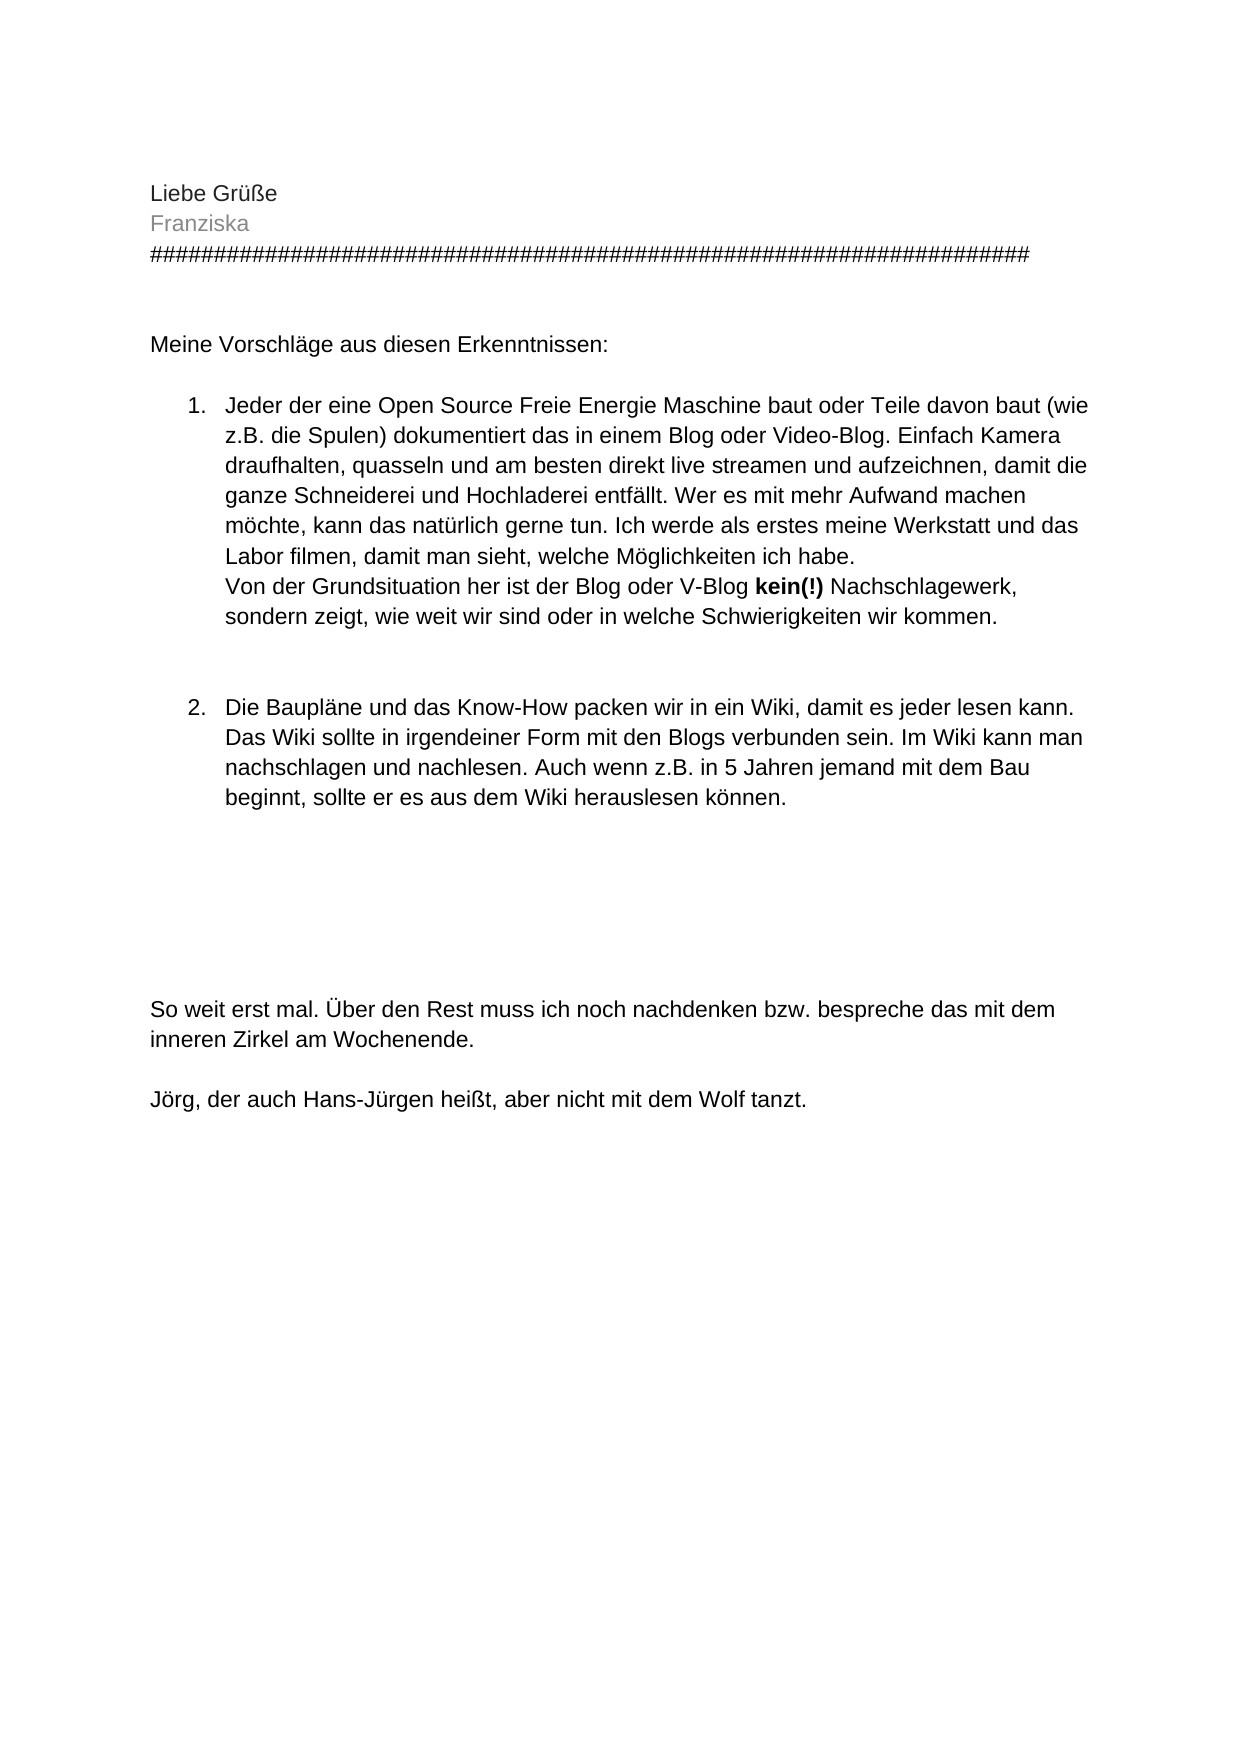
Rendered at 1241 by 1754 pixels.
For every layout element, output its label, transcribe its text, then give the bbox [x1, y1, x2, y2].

list Die Baupläne und das Know-How packen wir in ein Wiki, damit es jeder lesen kann. Das Wiki sollte in irgendeiner Form mit den Blogs verbunden sein. Im Wiki kann man nachschlagen und nachlesen. Auch wenn z.B. in 5 Jahren jemand mit dem Bau beginnt, sollte er es aus dem Wiki herauslesen können. [187, 694, 1090, 992]
text So weit erst mal. Über den Rest muss ich noch nachdenken bzw. bespreche das mit dem inneren Zirkel am Wochenende. [150, 996, 1090, 1052]
text Franziska [150, 210, 1090, 237]
list Jeder der eine Open Source Freie Energie Maschine baut oder Teile davon baut (wie z.B. die Spulen) dokumentiert das in einem Blog oder Video-Blog. Einfach Kamera draufhalten, quasseln und am besten direkt live streamen und aufzeichnen, damit die ganze Schneiderei und Hochladerei entfällt. Wer es mit mehr Aufwand machen möchte, kann das natürlich gerne tun. Ich werde als erstes meine Werkstatt und das Labor filmen, damit man sieht, welche Möglichkeiten ich habe. Von der Grundsituation her ist der Blog oder V-Blog kein(!) Nachschlagewerk, sondern zeigt, wie weit wir sind oder in welche Schwierigkeiten wir kommen. [187, 392, 1090, 690]
text Liebe Grüße [150, 180, 1090, 207]
text ##################################################################### [150, 241, 1090, 267]
text Meine Vorschläge aus diesen Erkenntnissen: [150, 331, 1090, 358]
text Jörg, der auch Hans-Jürgen heißt, aber nicht mit dem Wolf tanzt. [150, 1086, 1090, 1113]
